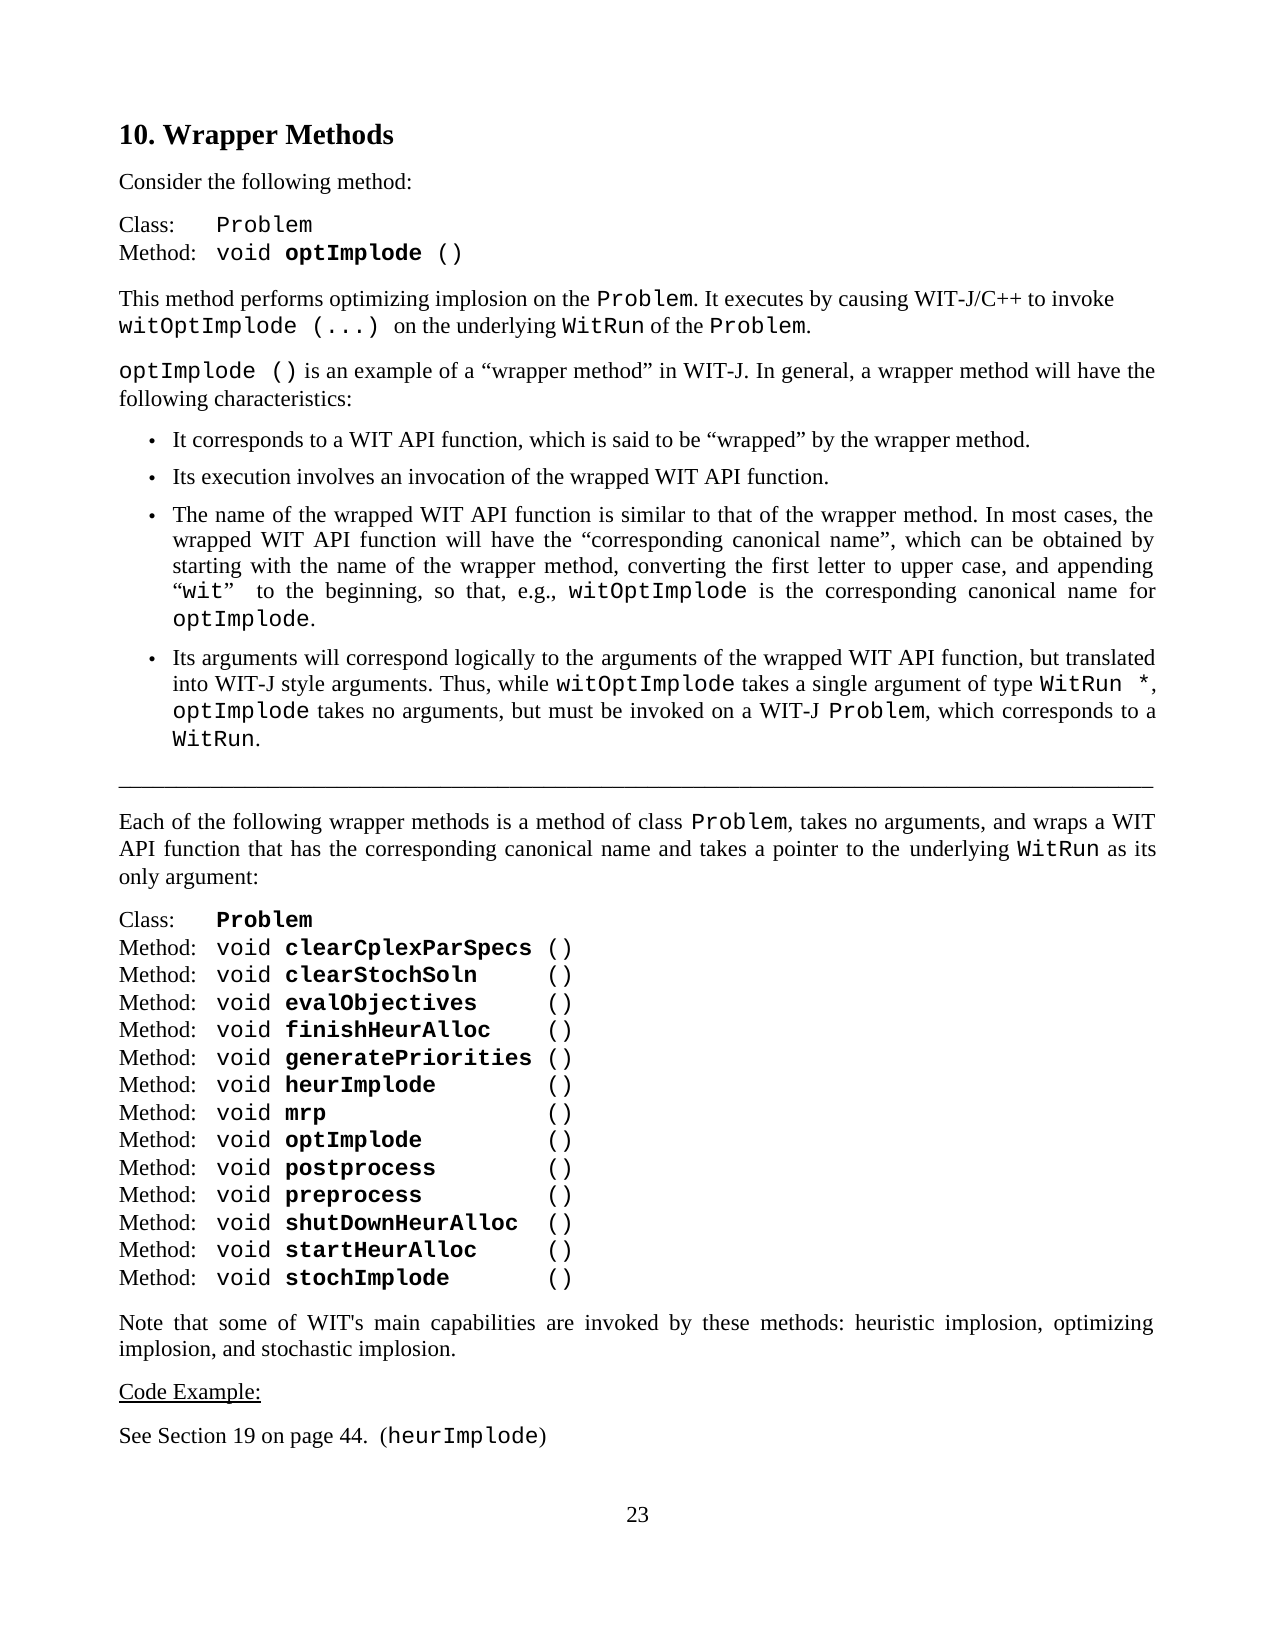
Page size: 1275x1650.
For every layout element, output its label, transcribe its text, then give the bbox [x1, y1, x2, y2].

list Its arguments will correspond logically to the arguments of the wrapped WIT API function, but translated into WIT-J style arguments. Thus, while witOptImplode takes a single argument of type WitRun *, optImplode takes no arguments, but must be invoked on a WIT-J Problem, which corresponds to a WitRun. [118, 645, 1156, 753]
text Method: void postprocess () [118, 1154, 1156, 1182]
text Method: void preprocess () [118, 1182, 1156, 1209]
text optImplode () is an example of a “wrapper method” in WIT-J. In general, a wrapper method will have the following characteristics: [118, 358, 1156, 411]
text Method: void generatePriorities () [118, 1044, 1156, 1072]
text Method: void shutDownHeurAlloc () [118, 1209, 1156, 1237]
text Code Example: [118, 1379, 1156, 1405]
text Method: void optImplode () [118, 1127, 1156, 1154]
list It corresponds to a WIT API function, which is said to be “wrapped” by the wrapper method. [118, 426, 1156, 452]
text Method: void heurImplode () [118, 1072, 1156, 1099]
subtitle Wrapper Methods [118, 118, 1156, 151]
text __________________________________________________________________________________________ [118, 765, 1156, 791]
text Consider the following method: [118, 169, 1156, 194]
text Method: void optImplode () [118, 240, 1156, 267]
text Method: void mrp () [118, 1099, 1156, 1127]
text This method performs optimizing implosion on the Problem. It executes by causing WIT-J/C++ to invoke witOptImplode (...) on the underlying WitRun of the Problem. [118, 285, 1156, 340]
text Each of the following wrapper methods is a method of class Problem, takes no arguments, and wraps a WIT API function that has the corresponding canonical name and takes a pointer to the underlying WitRun as its only argument: [118, 808, 1156, 889]
text Method: void stochImplode () [118, 1264, 1156, 1292]
text Method: void finishHeurAlloc () [118, 1017, 1156, 1044]
text Method: void clearStochSoln () [118, 962, 1156, 989]
text Note that some of WIT's main capabilities are invoked by these methods: heuristic implosion, optimizing implosion, and stochastic implosion. [118, 1310, 1156, 1361]
text Method: void clearCplexParSpecs () [118, 934, 1156, 962]
text Class: Problem [118, 212, 1156, 240]
list Its execution involves an invocation of the wrapped WIT API function. [118, 464, 1156, 489]
text Method: void evalObjectives () [118, 989, 1156, 1017]
text See Section 19 on page 41. (heurImplode) [118, 1423, 1156, 1450]
list The name of the wrapped WIT API function is similar to that of the wrapper method. In most cases, the wrapped WIT API function will have the “corresponding canonical name”, which can be obtained by starting with the name of the wrapper method, converting the first letter to upper case, and appending “wit” to the beginning, so that, e.g., witOptImplode is the corresponding canonical name for optImplode. [118, 501, 1156, 633]
text Class: Problem [118, 907, 1156, 934]
text Method: void startHeurAlloc () [118, 1237, 1156, 1264]
